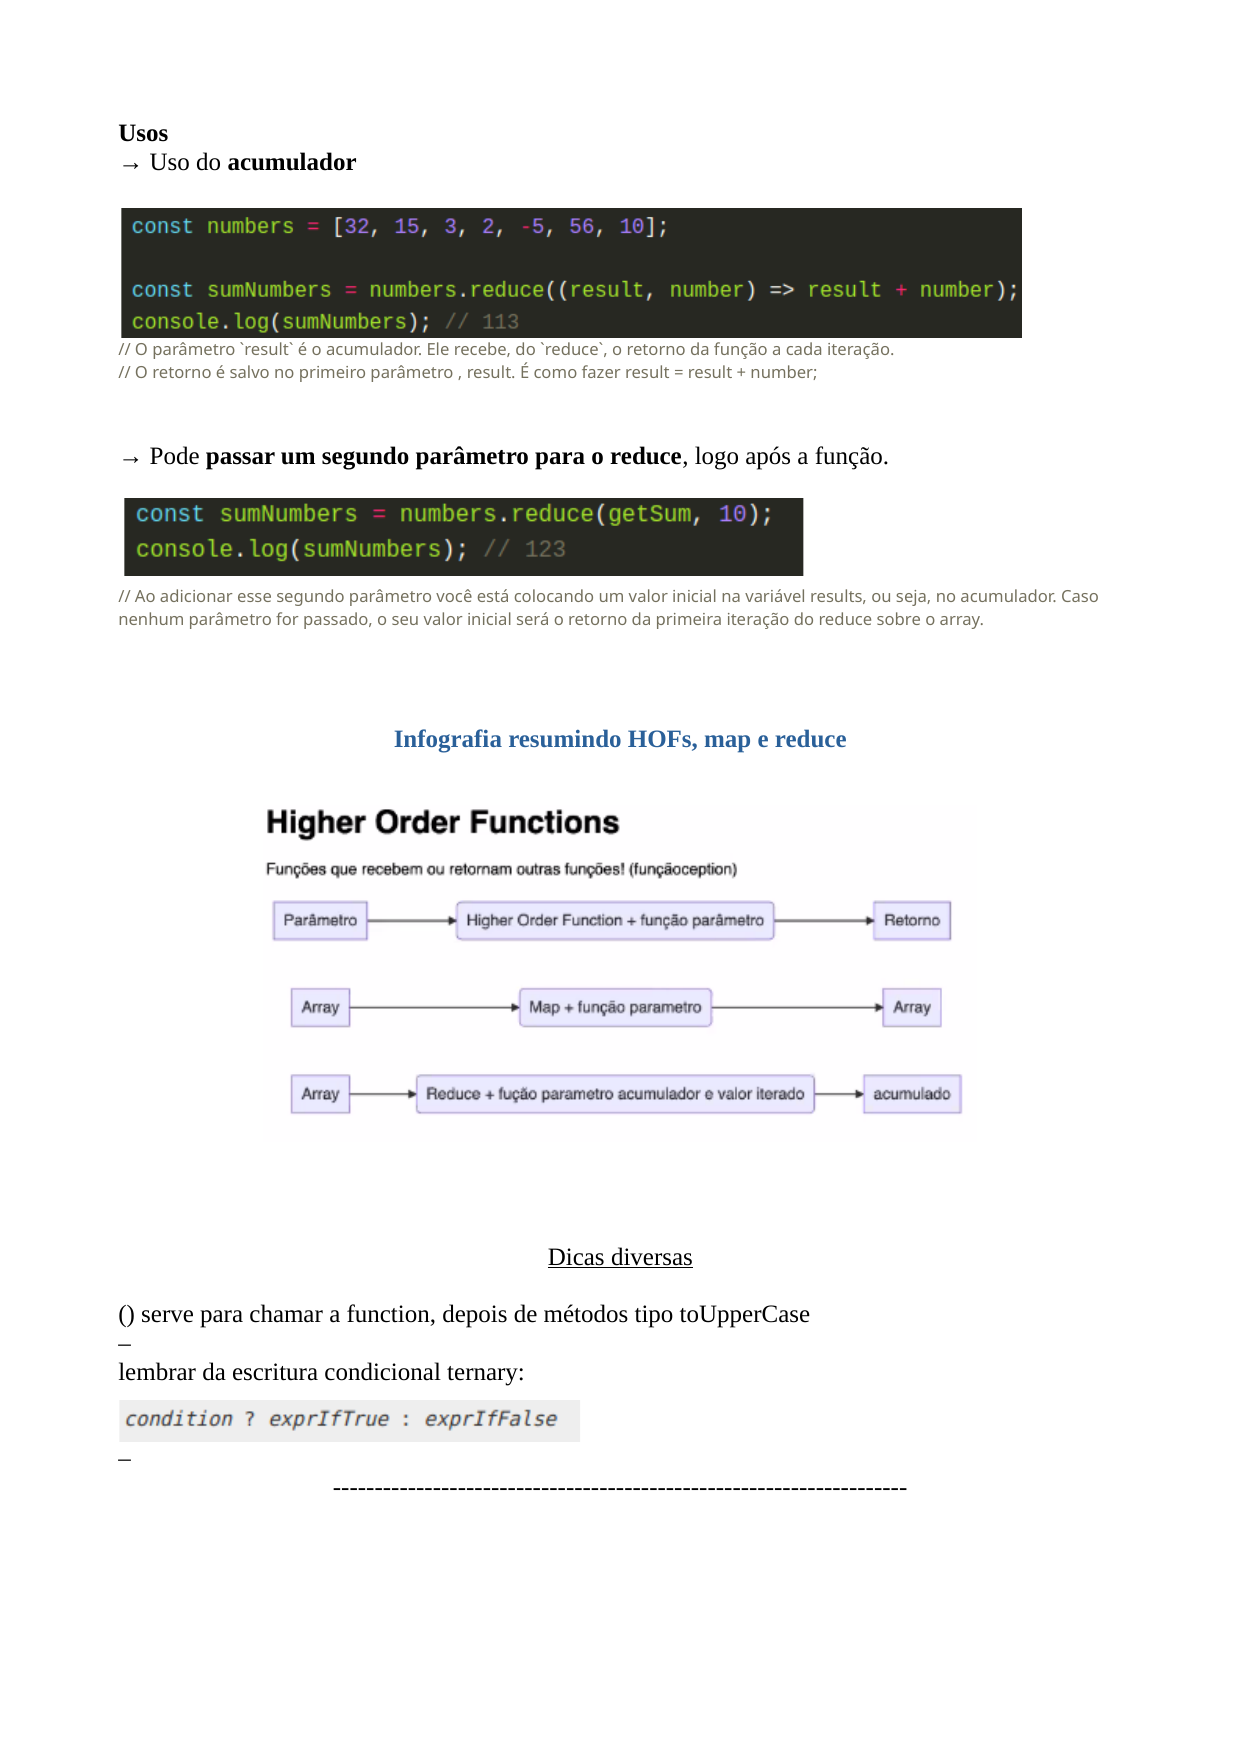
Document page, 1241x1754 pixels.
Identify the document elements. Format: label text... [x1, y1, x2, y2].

text // Ao adicionar esse segundo parâmetro você está colocando um valor inicial na variável results, ou seja, no acumulador. Caso nenhum parâmetro for passado, o seu valor inicial será o retorno da primeira iteração do reduce sobre o array. [118, 584, 1122, 630]
text // O parâmetro `result` é o acumulador. Ele recebe, do `reduce`, o retorno da função a cada iteração. [118, 204, 1122, 361]
text lembrar da escritura condicional ternary: [118, 1357, 1122, 1386]
picture [119, 1400, 581, 1442]
text Infografia resumindo HOFs, map e reduce [118, 724, 1122, 753]
text → Uso do acumulador [118, 147, 1122, 176]
text Usos [118, 118, 1122, 147]
text --------------------------------------------------------------------- [118, 1472, 1122, 1501]
text – [118, 1443, 1122, 1472]
picture [263, 805, 978, 1142]
text Dicas diversas [118, 1242, 1122, 1271]
picture [121, 208, 1022, 338]
text () serve para chamar a function, depois de métodos tipo toUpperCase [118, 1299, 1122, 1328]
text → Pode passar um segundo parâmetro para o reduce, logo após a função. [118, 441, 1122, 469]
picture [124, 498, 804, 576]
text – [118, 1328, 1122, 1357]
text // O retorno é salvo no primeiro parâmetro , result. É como fazer result = result + number; [118, 361, 1122, 383]
